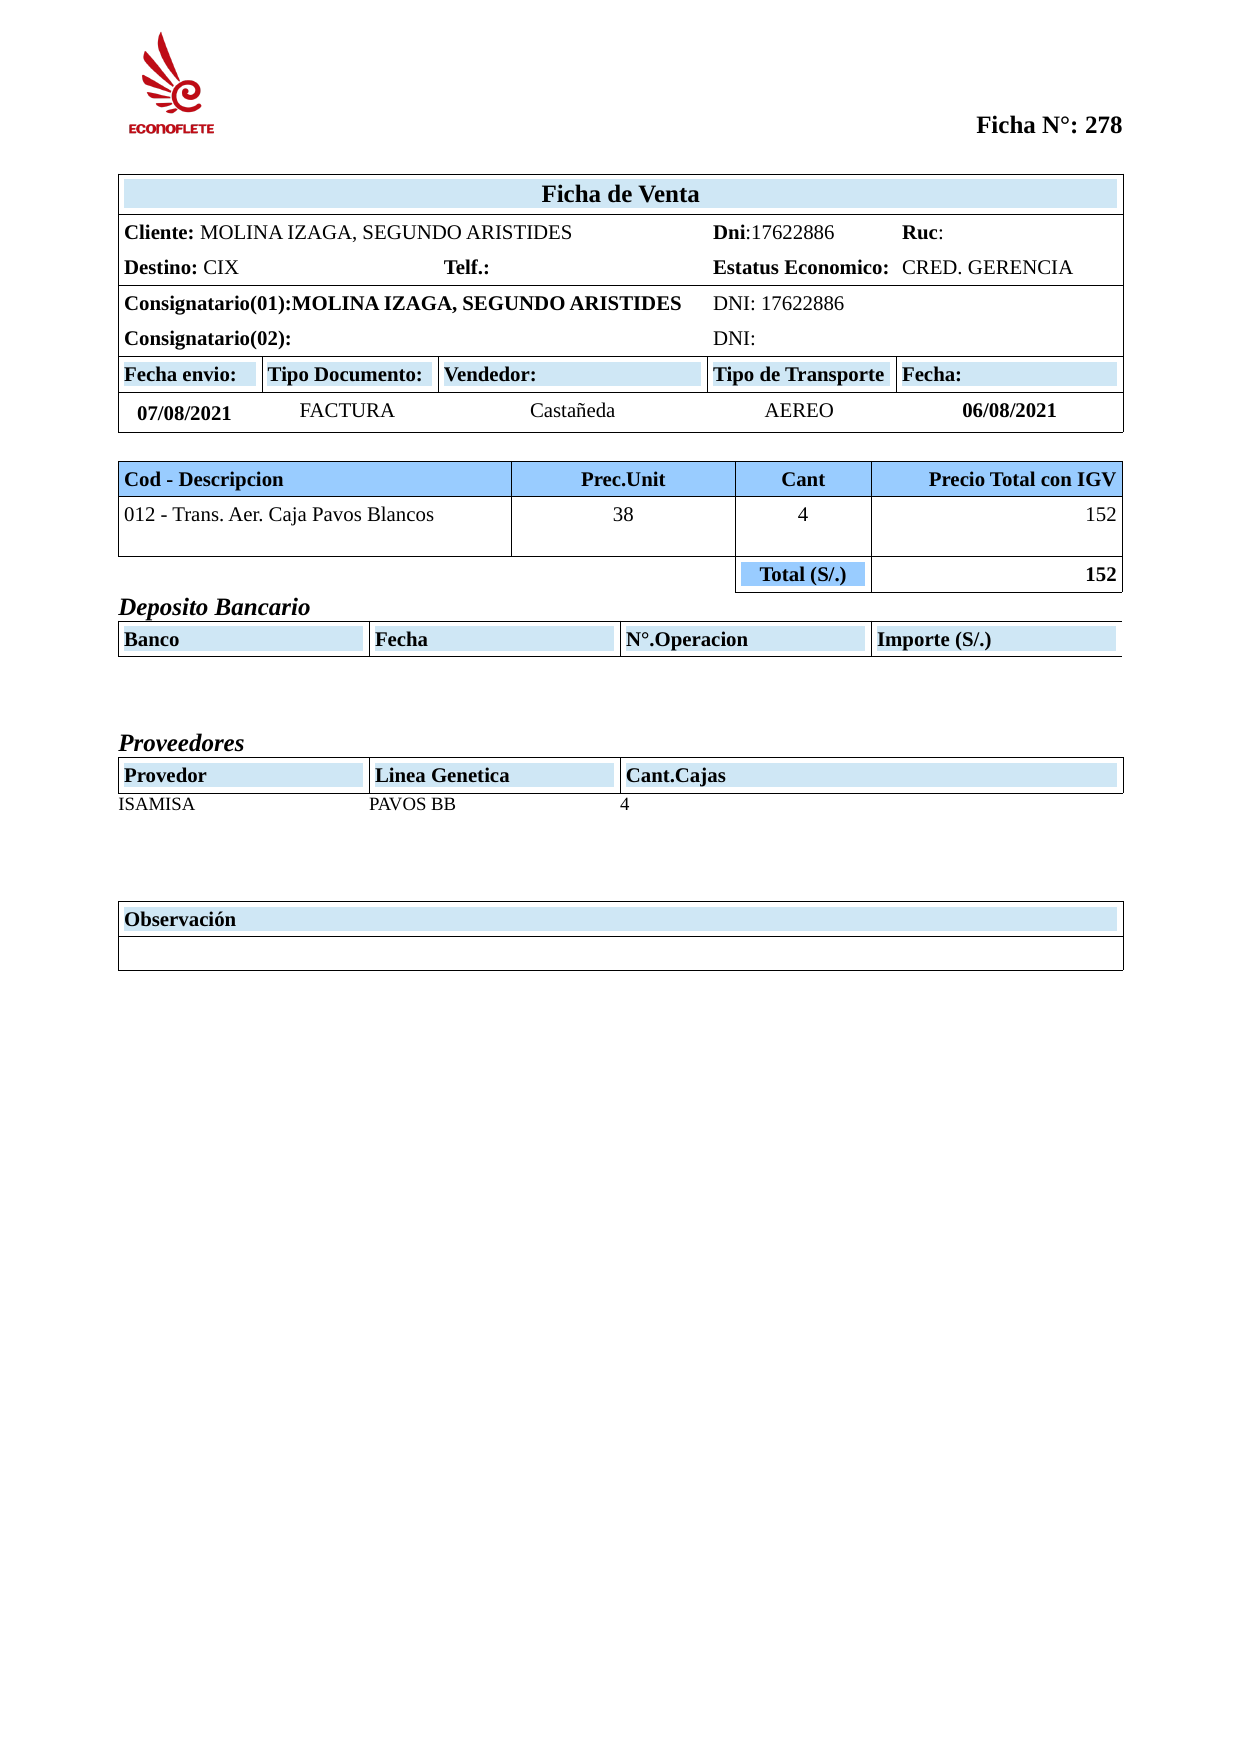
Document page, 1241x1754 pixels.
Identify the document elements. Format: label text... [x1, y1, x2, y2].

table_cell [620, 836, 1123, 858]
table_cell 07/08/2021 [119, 393, 262, 432]
table_cell [118, 815, 369, 836]
table_cell [118, 705, 369, 728]
table_header Importe (S/.) [872, 622, 1122, 656]
table_cell [620, 657, 871, 680]
table_header Fecha [370, 622, 620, 656]
table_header N°.Operacion [621, 622, 871, 656]
table_cell DNI: 17622886 [707, 286, 1123, 321]
table_cell [369, 879, 620, 901]
table_cell [620, 858, 1123, 879]
table_cell [620, 815, 1123, 836]
table_cell Castañeda [438, 393, 707, 432]
table_cell PAVOS BB [369, 794, 620, 814]
table_header Cant [736, 462, 871, 496]
table_cell [871, 657, 1122, 680]
table_cell Tipo Documento: [263, 357, 438, 392]
table_cell Tipo de Transporte [708, 357, 896, 392]
table_cell [871, 705, 1122, 728]
text Deposito Bancario [118, 592, 1122, 621]
table_header Linea Genetica [370, 758, 620, 793]
table_cell DNI: [707, 321, 1123, 356]
table_cell [118, 680, 369, 704]
table_cell [118, 657, 369, 680]
table_cell [118, 557, 511, 592]
table_cell [620, 680, 871, 704]
table_cell Consignatario(02): [119, 321, 707, 356]
table_cell [369, 858, 620, 879]
table_cell [369, 836, 620, 858]
table_header Cant.Cajas [621, 758, 1123, 793]
table_cell [369, 680, 620, 704]
table_cell [119, 937, 1123, 969]
table_cell [871, 680, 1122, 704]
table_header Provedor [119, 758, 369, 793]
table_cell [369, 705, 620, 728]
table_cell FACTURA [262, 393, 438, 432]
table_cell [118, 858, 369, 879]
table_header Observación [119, 902, 1123, 936]
table_cell 06/08/2021 [896, 393, 1123, 432]
table_cell Cliente: MOLINA IZAGA, SEGUNDO ARISTIDES [119, 215, 707, 249]
table_cell Ruc: [896, 215, 1123, 249]
table_cell 152 [872, 497, 1122, 556]
table_cell ISAMISA [118, 794, 369, 814]
table_cell 4 [620, 794, 1123, 814]
picture [118, 31, 225, 134]
table_cell Total (S/.) [736, 557, 871, 592]
table_cell Telf.: [438, 249, 707, 285]
table_cell Fecha envio: [119, 357, 262, 392]
table_cell 38 [512, 497, 735, 556]
table_cell [620, 705, 871, 728]
table_cell [511, 557, 735, 592]
table_header Cod - Descripcion [119, 462, 511, 496]
table_cell [118, 879, 369, 901]
table_cell [118, 836, 369, 858]
table_cell AEREO [707, 393, 896, 432]
table_header Banco [119, 622, 369, 656]
table_header Precio Total con IGV [872, 462, 1122, 496]
table_cell [369, 657, 620, 680]
table_cell Dni:17622886 [707, 215, 896, 249]
table_cell [369, 815, 620, 836]
table_cell Vendedor: [439, 357, 707, 392]
table_cell Fecha: [897, 357, 1123, 392]
table_cell Consignatario(01):MOLINA IZAGA, SEGUNDO ARISTIDES [119, 286, 707, 321]
table_cell 012 - Trans. Aer. Caja Pavos Blancos [119, 497, 511, 556]
table_header Ficha de Venta [119, 175, 1123, 214]
table_cell 4 [736, 497, 871, 556]
table_cell CRED. GERENCIA [896, 249, 1123, 285]
table_cell Estatus Economico: [707, 249, 896, 285]
table_cell Destino: CIX [119, 249, 438, 285]
table_header Prec.Unit [512, 462, 735, 496]
table_cell 152 [872, 557, 1122, 592]
table_cell [620, 879, 1123, 901]
text Proveedores [118, 728, 1122, 757]
